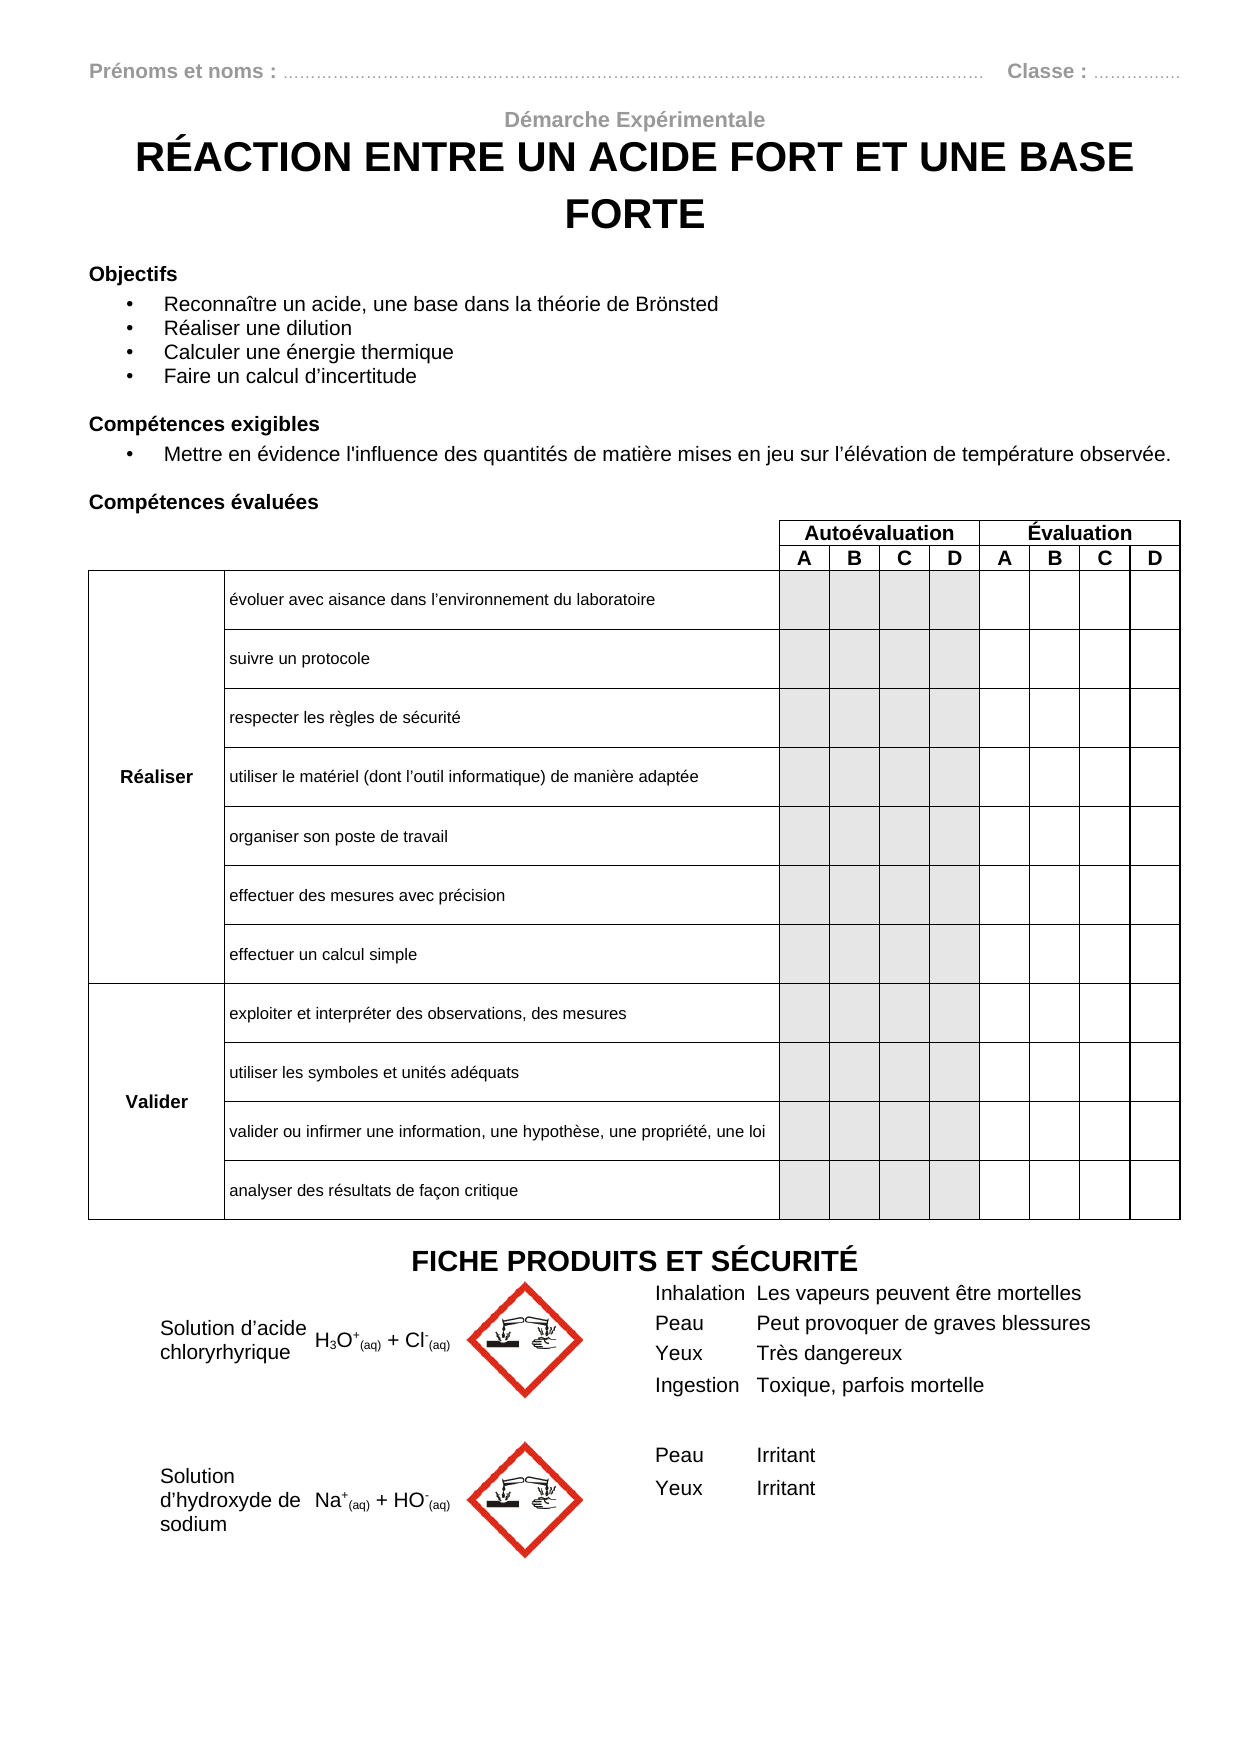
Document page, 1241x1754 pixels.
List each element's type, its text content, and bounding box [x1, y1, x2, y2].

table_cell [1131, 1043, 1179, 1101]
table_cell [830, 925, 879, 983]
table_cell [930, 689, 979, 747]
table_cell [463, 1437, 587, 1562]
table_cell [1080, 1043, 1129, 1101]
table_cell Irritant [754, 1473, 1113, 1502]
text Prénoms et noms : ……………………………….…………..………………………………………………………….……… Classe : ………….… [88, 59, 1181, 83]
table_cell [880, 1161, 929, 1219]
table_cell [225, 545, 779, 570]
table_cell A [980, 546, 1029, 570]
table_cell D [930, 546, 979, 570]
table_cell Peau [652, 1437, 753, 1473]
list Mettre en évidence l'influence des quantités de matière mises en jeu sur l’élévation de température observée. [126, 442, 1181, 466]
table_cell Ingestion [652, 1367, 753, 1402]
table_cell [830, 807, 879, 865]
table_cell [463, 1402, 587, 1437]
table_cell [980, 925, 1029, 983]
text Réaction entre un acide fort et une base forte [88, 132, 1181, 238]
table_cell [1080, 1161, 1129, 1219]
table_header [587, 1278, 652, 1402]
table_header [463, 1278, 587, 1402]
table_cell D [1131, 546, 1179, 570]
table_cell [880, 630, 929, 688]
table_cell [930, 984, 979, 1042]
table_cell [157, 1402, 312, 1437]
table_cell [780, 1043, 829, 1101]
list Reconnaître un acide, une base dans la théorie de Brönsted [126, 292, 1181, 316]
table_cell Na+(aq) + HO-(aq) [312, 1437, 462, 1562]
table_cell [930, 1043, 979, 1101]
table_header Les vapeurs peuvent être mortelles [754, 1278, 1113, 1308]
table_cell [780, 630, 829, 688]
table_cell Toxique, parfois mortelle [754, 1367, 1113, 1402]
table_cell [930, 925, 979, 983]
table_cell Yeux [652, 1338, 753, 1367]
table_cell [930, 1161, 979, 1219]
table_cell [780, 925, 829, 983]
table_cell [754, 1532, 1113, 1562]
table_cell [1131, 984, 1179, 1042]
table_cell analyser des résultats de façon critique [225, 1161, 779, 1219]
table_cell [1080, 984, 1129, 1042]
table_cell [830, 571, 879, 629]
table_cell [980, 1043, 1029, 1101]
table_cell [1131, 748, 1179, 806]
table_cell [880, 571, 929, 629]
table_cell [1131, 630, 1179, 688]
table_cell [1030, 1161, 1079, 1219]
table_cell [1030, 689, 1079, 747]
table_header Évaluation [980, 521, 1179, 545]
table_cell [930, 807, 979, 865]
table_cell [880, 1102, 929, 1160]
table_header H3O+(aq) + Cl-(aq) [312, 1278, 462, 1402]
table_cell [830, 984, 879, 1042]
table_cell [652, 1503, 753, 1532]
table_cell [1030, 1043, 1079, 1101]
table_cell Peut provoquer de graves blessures [754, 1308, 1113, 1337]
table_cell utiliser le matériel (dont l’outil informatique) de manière adaptée [225, 748, 779, 806]
table_cell [980, 866, 1029, 924]
table_cell [830, 689, 879, 747]
picture [465, 1280, 584, 1399]
table_cell [754, 1503, 1113, 1532]
table_cell organiser son poste de travail [225, 807, 779, 865]
table_cell [1080, 866, 1129, 924]
table_cell Réaliser [89, 571, 224, 983]
text Fiche produits et Sécurité [88, 1244, 1181, 1278]
text Compétences évaluées [88, 490, 1181, 514]
table_cell [980, 984, 1029, 1042]
table_cell [587, 1402, 652, 1437]
table_cell [1131, 1102, 1179, 1160]
table_cell [780, 748, 829, 806]
table_cell [1080, 807, 1129, 865]
table_cell [830, 1161, 879, 1219]
table_cell [980, 1161, 1029, 1219]
table_cell [1080, 1102, 1129, 1160]
table_cell Solution d’hydroxyde de sodium [157, 1437, 312, 1562]
table_cell Yeux [652, 1473, 753, 1502]
table_cell [1030, 925, 1079, 983]
table_cell [830, 866, 879, 924]
list Calculer une énergie thermique [126, 340, 1181, 364]
table_cell [1080, 630, 1129, 688]
table_cell Irritant [754, 1437, 1113, 1473]
table_cell [880, 748, 929, 806]
table_cell [830, 748, 879, 806]
table_header [89, 520, 224, 545]
table_cell [780, 571, 829, 629]
table_cell [89, 545, 224, 570]
table_cell [980, 689, 1029, 747]
table_cell C [880, 546, 929, 570]
table_cell [780, 1102, 829, 1160]
table_cell [980, 1102, 1029, 1160]
table_cell A [780, 546, 829, 570]
table_cell [930, 571, 979, 629]
table_cell Valider [89, 984, 224, 1219]
table_cell effectuer des mesures avec précision [225, 866, 779, 924]
table_cell [1131, 866, 1179, 924]
table_cell respecter les règles de sécurité [225, 689, 779, 747]
table_header [225, 520, 779, 545]
table_cell [880, 807, 929, 865]
table_cell [1080, 689, 1129, 747]
table_cell B [1030, 546, 1079, 570]
table_cell effectuer un calcul simple [225, 925, 779, 983]
table_cell Peau [652, 1308, 753, 1337]
table_cell [880, 984, 929, 1042]
table_cell [930, 748, 979, 806]
table_cell [830, 630, 879, 688]
table_cell [930, 630, 979, 688]
table_cell [1030, 807, 1079, 865]
table_header Inhalation [652, 1278, 753, 1308]
table_cell [1080, 748, 1129, 806]
table_cell [780, 807, 829, 865]
table_cell [1131, 571, 1179, 629]
table_cell B [830, 546, 879, 570]
table_cell C [1080, 546, 1129, 570]
table_cell [652, 1532, 753, 1562]
table_cell [1030, 866, 1079, 924]
table_cell [1030, 571, 1079, 629]
table_cell [980, 571, 1029, 629]
table_cell [652, 1402, 753, 1437]
table_cell [780, 866, 829, 924]
table_cell suivre un protocole [225, 630, 779, 688]
table_cell [1030, 748, 1079, 806]
text Objectifs [88, 262, 1181, 286]
table_cell [1030, 1102, 1079, 1160]
table_cell [1131, 925, 1179, 983]
table_cell [780, 984, 829, 1042]
table_cell [754, 1402, 1113, 1437]
table_cell [880, 925, 929, 983]
table_cell [312, 1402, 462, 1437]
list Réaliser une dilution [126, 316, 1181, 340]
table_cell [780, 1161, 829, 1219]
table_cell exploiter et interpréter des observations, des mesures [225, 984, 779, 1042]
table_cell Très dangereux [754, 1338, 1113, 1367]
table_cell [880, 866, 929, 924]
table_cell [930, 866, 979, 924]
table_cell [1080, 925, 1129, 983]
table_cell valider ou infirmer une information, une hypothèse, une propriété, une loi [225, 1102, 779, 1160]
table_cell [930, 1102, 979, 1160]
list Faire un calcul d’incertitude [126, 364, 1181, 388]
table_cell [1131, 807, 1179, 865]
table_header Autoévaluation [780, 521, 979, 545]
picture [465, 1440, 584, 1559]
table_cell [1030, 630, 1079, 688]
table_cell [1131, 1161, 1179, 1219]
table_header Solution d’acide chloryrhyrique [157, 1278, 312, 1402]
table_cell [830, 1102, 879, 1160]
table_cell [880, 689, 929, 747]
table_cell [980, 630, 1029, 688]
table_cell [980, 748, 1029, 806]
table_cell [780, 689, 829, 747]
table_cell utiliser les symboles et unités adéquats [225, 1043, 779, 1101]
table_cell [830, 1043, 879, 1101]
table_cell [1080, 571, 1129, 629]
table_cell [1030, 984, 1079, 1042]
text Démarche Expérimentale [88, 107, 1181, 132]
text Compétences exigibles [88, 412, 1181, 436]
table_cell [1131, 689, 1179, 747]
table_cell [980, 807, 1029, 865]
table_cell [587, 1437, 652, 1562]
table_cell évoluer avec aisance dans l’environnement du laboratoire [225, 571, 779, 629]
table_cell [880, 1043, 929, 1101]
